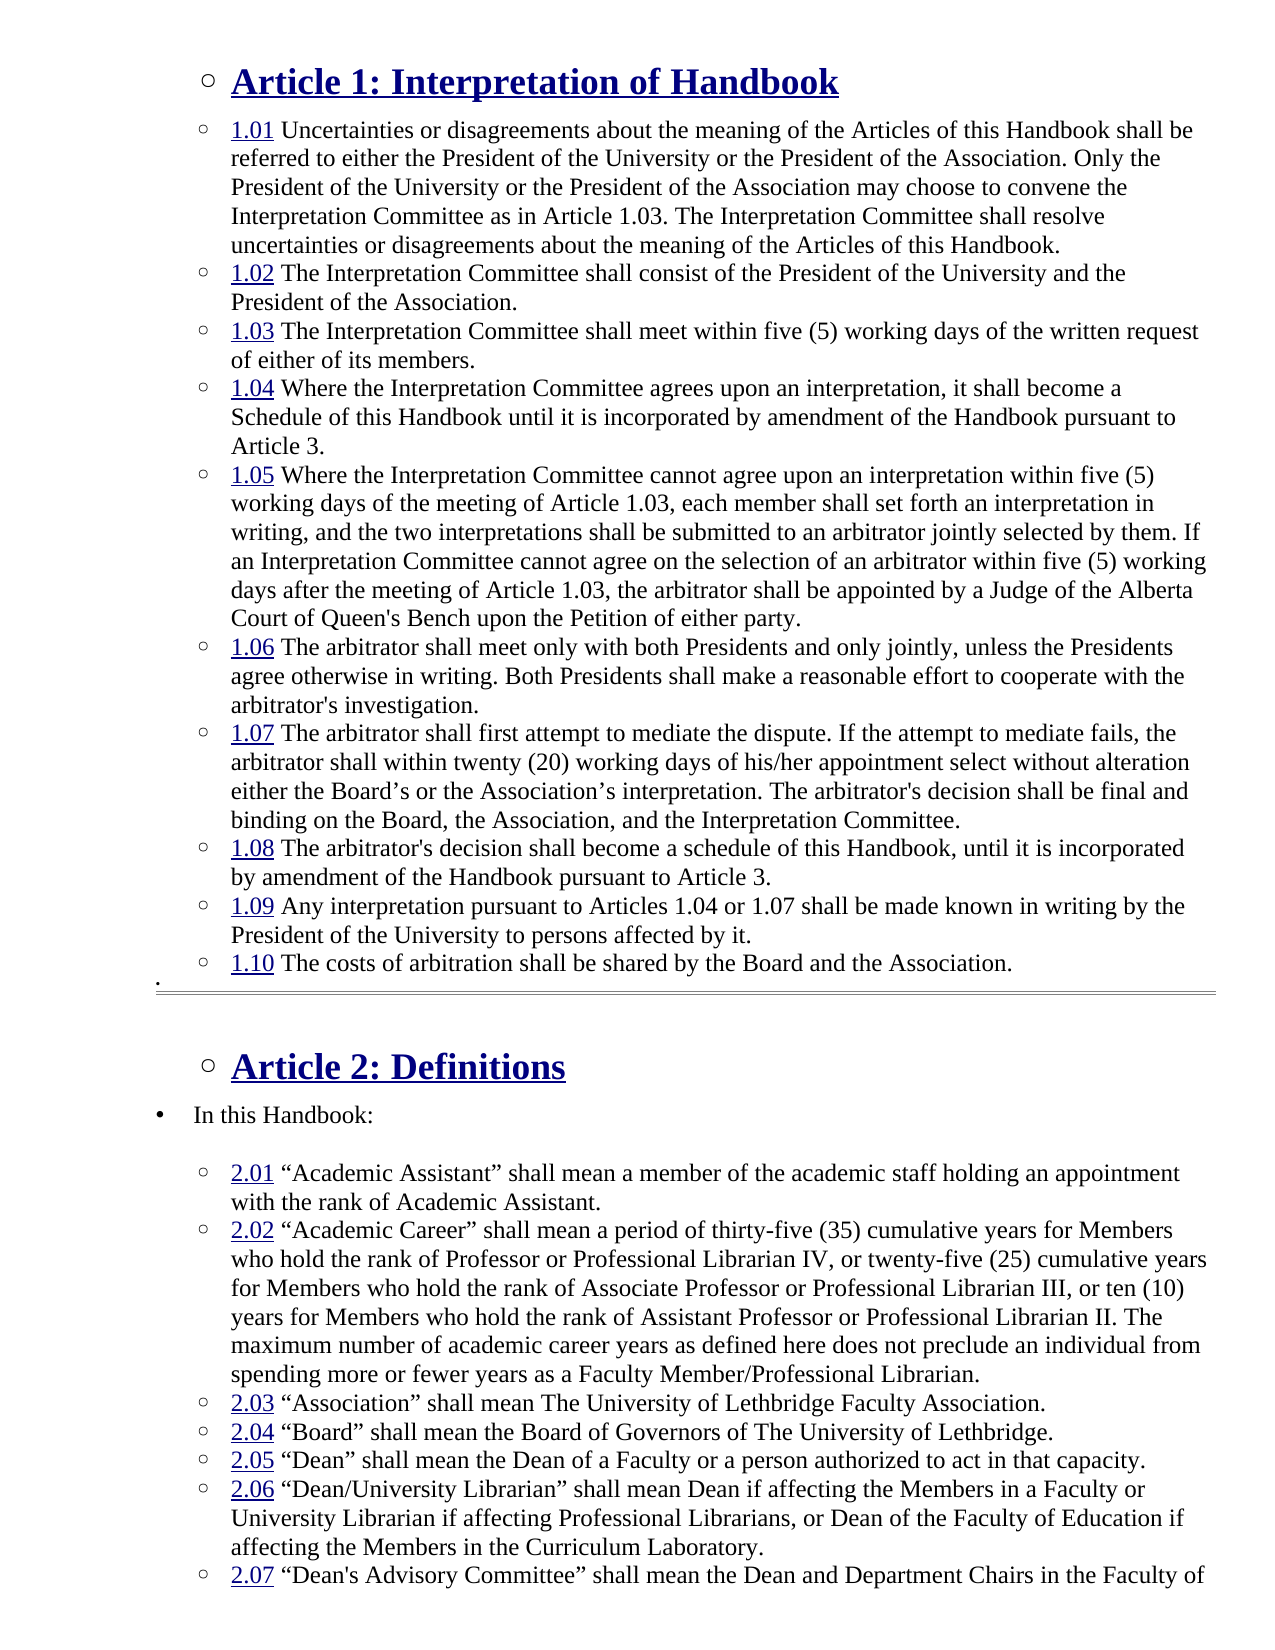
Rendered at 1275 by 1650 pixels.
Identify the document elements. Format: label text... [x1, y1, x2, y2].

list 1.03 The Interpretation Committee shall meet within five (5) working days of the written request of either of its members. [193, 316, 1216, 373]
list 1.06 The arbitrator shall meet only with both Presidents and only jointly, unless the Presidents agree otherwise in writing. Both Presidents shall make a reasonable effort to cooperate with the arbitrator's investigation. [193, 632, 1216, 718]
list 2.02 “Academic Career” shall mean a period of thirty-five (35) cumulative years for Members who hold the rank of Professor or Professional Librarian IV, or twenty-five (25) cumulative years for Members who hold the rank of Associate Professor or Professional Librarian III, or ten (10) years for Members who hold the rank of Assistant Professor or Professional Librarian II. The maximum number of academic career years as defined here does not preclude an individual from spending more or fewer years as a Faculty Member/Professional Librarian. [193, 1216, 1216, 1388]
subtitle Article 2: Definitions [193, 1044, 1216, 1087]
list 1.01 Uncertainties or disagreements about the meaning of the Articles of this Handbook shall be referred to either the President of the University or the President of the Association. Only the President of the University or the President of the Association may choose to convene the Interpretation Committee as in Article 1.03. The Interpretation Committee shall resolve uncertainties or disagreements about the meaning of the Articles of this Handbook. [193, 115, 1216, 258]
list 1.08 The arbitrator's decision shall become a schedule of this Handbook, until it is incorporated by amendment of the Handbook pursuant to Article 3. [193, 833, 1216, 891]
list 1.04 Where the Interpretation Committee agrees upon an interpretation, it shall become a Schedule of this Handbook until it is incorporated by amendment of the Handbook pursuant to Article 3. [193, 373, 1216, 460]
list In this Handbook: [156, 1100, 1216, 1128]
list 2.06 “Dean/University Librarian” shall mean Dean if affecting the Members in a Faculty or University Librarian if affecting Professional Librarians, or Dean of the Faculty of Education if affecting the Members in the Curriculum Laboratory. [193, 1474, 1216, 1561]
list 2.05 “Dean” shall mean the Dean of a Faculty or a person authorized to act in that capacity. [193, 1446, 1216, 1474]
list 1.07 The arbitrator shall first attempt to mediate the dispute. If the attempt to mediate fails, the arbitrator shall within twenty (20) working days of his/her appointment select without alteration either the Board’s or the Association’s interpretation. The arbitrator's decision shall be final and binding on the Board, the Association, and the Interpretation Committee. [193, 718, 1216, 833]
list 2.03 “Association” shall mean The University of Lethbridge Faculty Association. [193, 1388, 1216, 1417]
list 1.05 Where the Interpretation Committee cannot agree upon an interpretation within five (5) working days of the meeting of Article 1.03, each member shall set forth an interpretation in writing, and the two interpretations shall be submitted to an arbitrator jointly selected by them. If an Interpretation Committee cannot agree on the selection of an arbitrator within five (5) working days after the meeting of Article 1.03, the arbitrator shall be appointed by a Judge of the Alberta Court of Queen's Bench upon the Petition of either party. [193, 460, 1216, 632]
list 1.09 Any interpretation pursuant to Articles 1.04 or 1.07 shall be made known in writing by the President of the University to persons affected by it. [193, 891, 1216, 948]
list 1.02 The Interpretation Committee shall consist of the President of the University and the President of the Association. [193, 258, 1216, 316]
list 2.04 “Board” shall mean the Board of Governors of The University of Lethbridge. [193, 1417, 1216, 1446]
list 2.01 “Academic Assistant” shall mean a member of the academic staff holding an appointment with the rank of Academic Assistant. [193, 1158, 1216, 1216]
list 1.10 The costs of arbitration shall be shared by the Board and the Association. [193, 948, 1216, 977]
subtitle Article 1: Interpretation of Handbook [193, 59, 1216, 102]
list 2.07 “Dean's Advisory Committee” shall mean the Dean and Department Chairs in the Faculty of [193, 1561, 1216, 1589]
